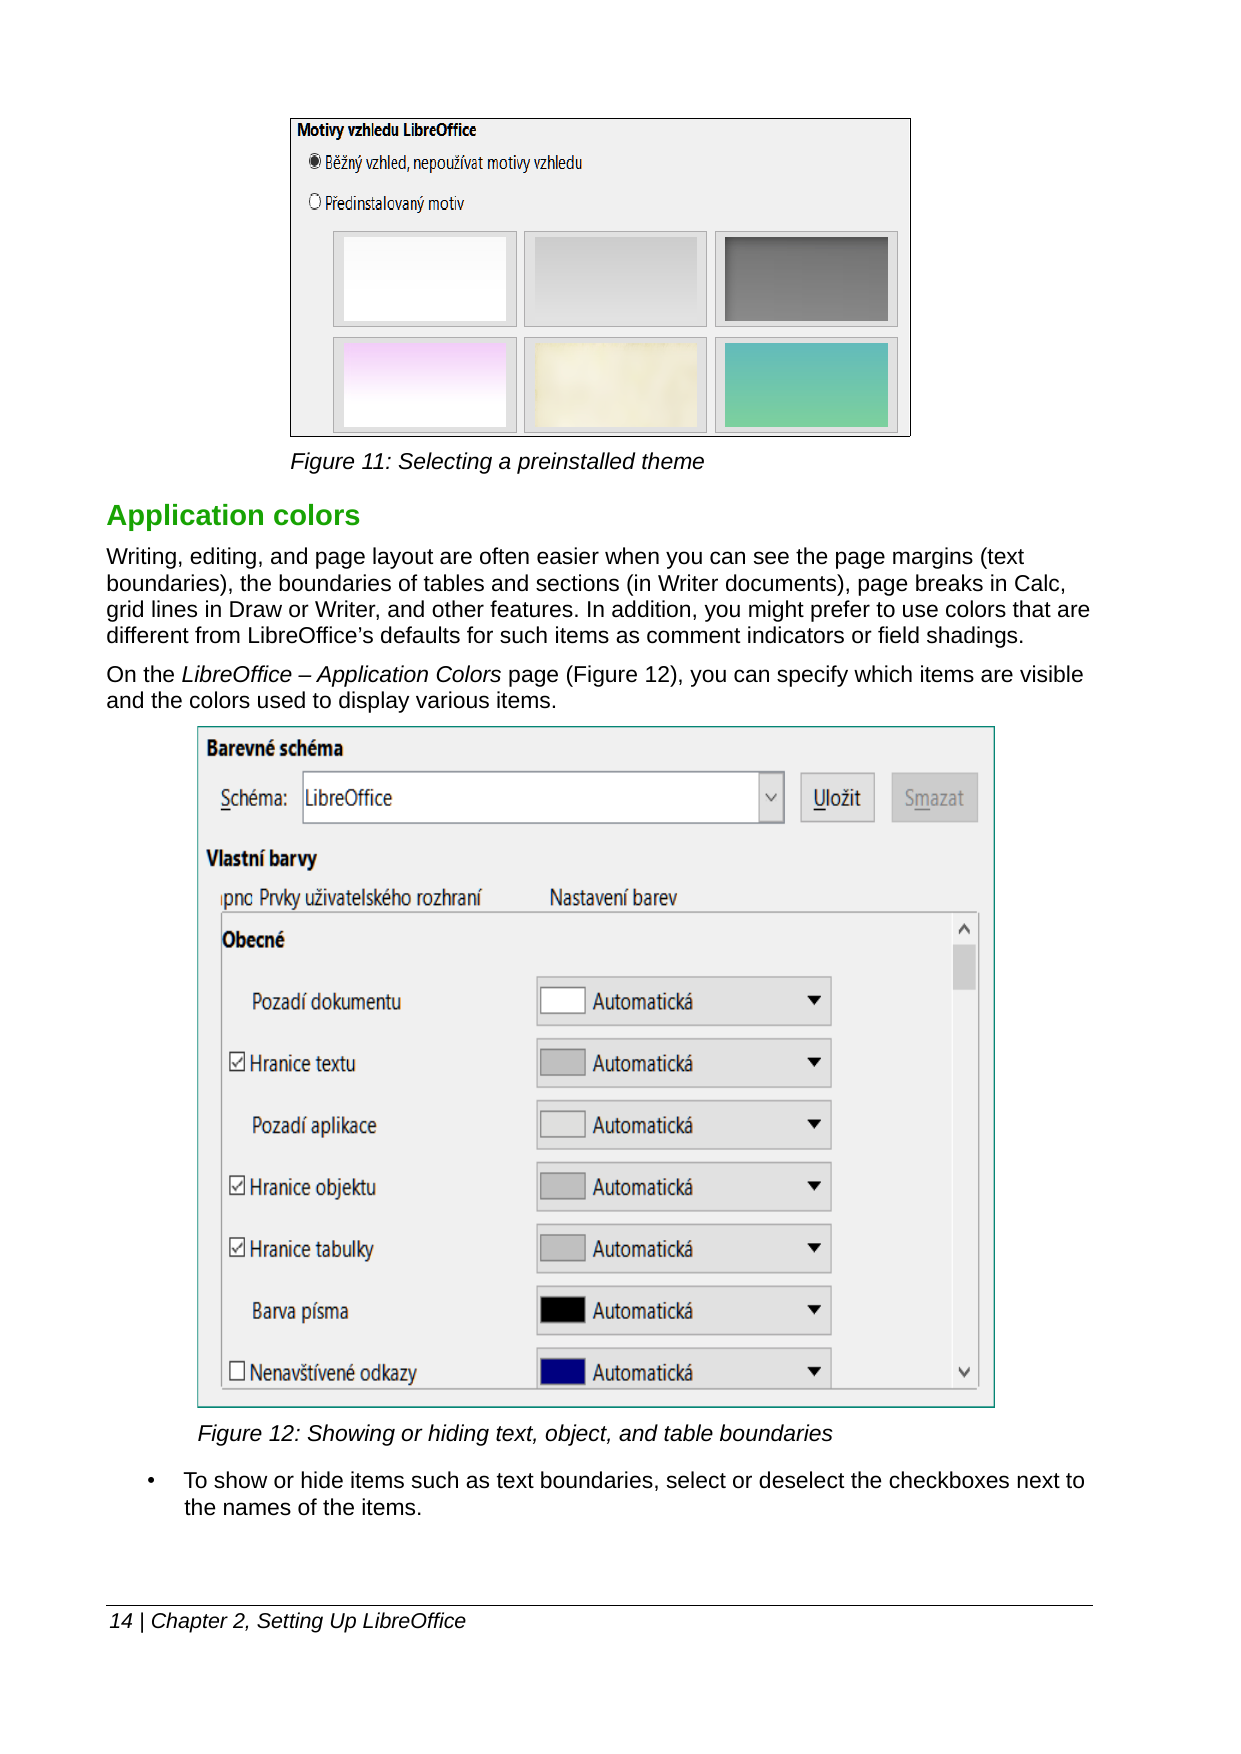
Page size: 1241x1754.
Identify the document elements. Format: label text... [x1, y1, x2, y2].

subtitle Application colors [106, 498, 1093, 531]
picture [291, 119, 909, 436]
text Figure 11: Selecting a preinstalled theme [290, 448, 909, 474]
text On the LibreOffice – Application Colors page (Figure 12), you can specify which items are visible and the colors used to display various items. [106, 661, 1093, 714]
picture [197, 726, 995, 1408]
list To show or hide items such as text boundaries, select or deselect the checkboxes next to the names of the items. [144, 1464, 1093, 1523]
text Writing, editing, and page layout are often easier when you can see the page margins (text boundaries), the boundaries of tables and sections (in Writer documents), page breaks in Calc, grid lines in Draw or Writer, and other features. In addition, you might prefer to use colors that are different from LibreOffice’s defaults for such items as comment indicators or field shadings. [106, 543, 1093, 649]
text Figure 12: Showing or hiding text, object, and table boundaries [197, 1420, 1002, 1446]
